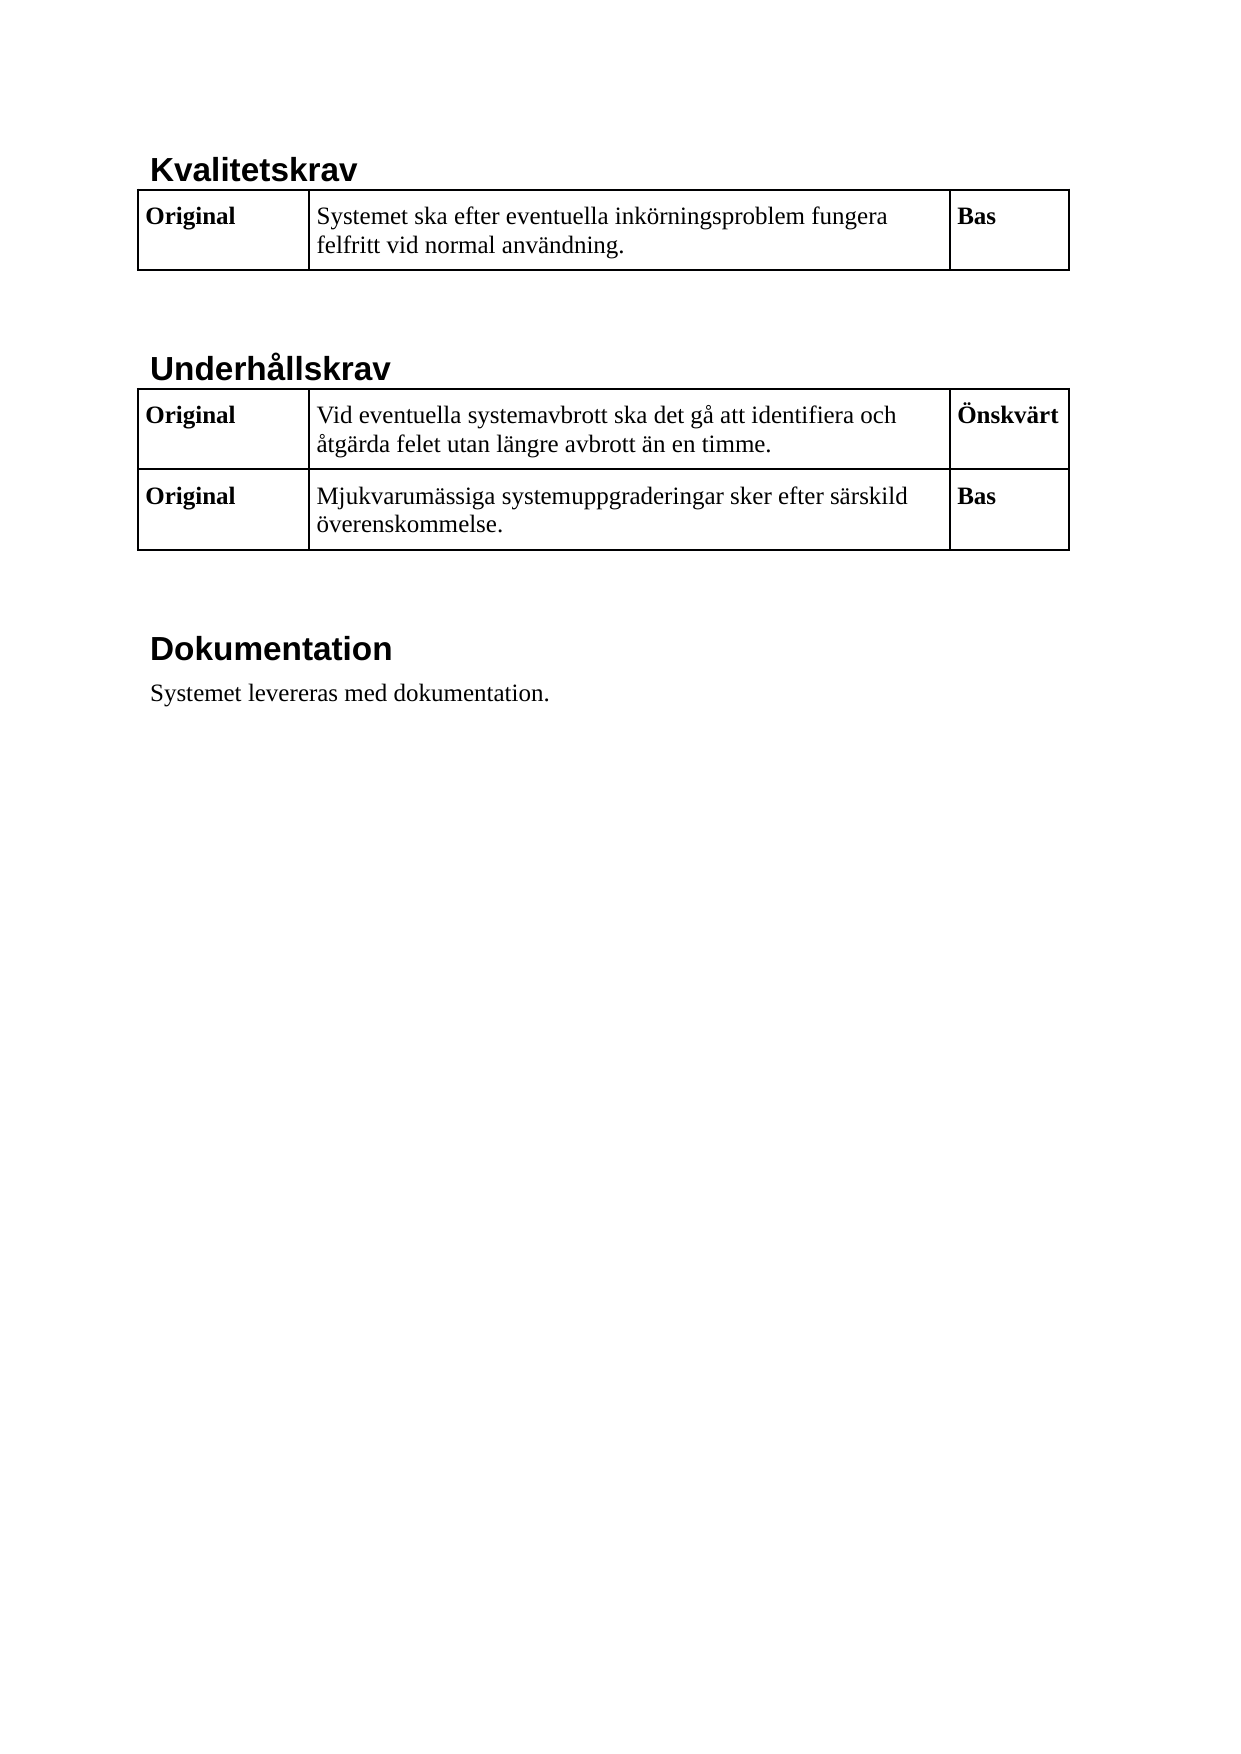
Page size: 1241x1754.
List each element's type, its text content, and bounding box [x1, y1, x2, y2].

table_header Systemet ska efter eventuella inkörningsproblem fungera felfritt vid normal användning. [310, 191, 949, 269]
table_header Vid eventuella systemavbrott ska det gå att identifiera och åtgärda felet utan längre avbrott än en timme. [310, 390, 949, 468]
subtitle Dokumentation [150, 629, 1090, 668]
subtitle Underhållskrav [150, 349, 1090, 388]
table_header Original [139, 390, 308, 468]
table_header Original [139, 191, 308, 269]
text Systemet levereras med dokumentation. [150, 678, 1090, 707]
table_cell Mjukvarumässiga systemuppgraderingar sker efter särskild överenskommelse. [310, 470, 949, 549]
table_header Bas [951, 191, 1068, 269]
table_cell Bas [951, 470, 1068, 549]
table_cell Original [139, 470, 308, 549]
table_header Önskvärt [951, 390, 1068, 468]
subtitle Kvalitetskrav [150, 150, 1090, 188]
